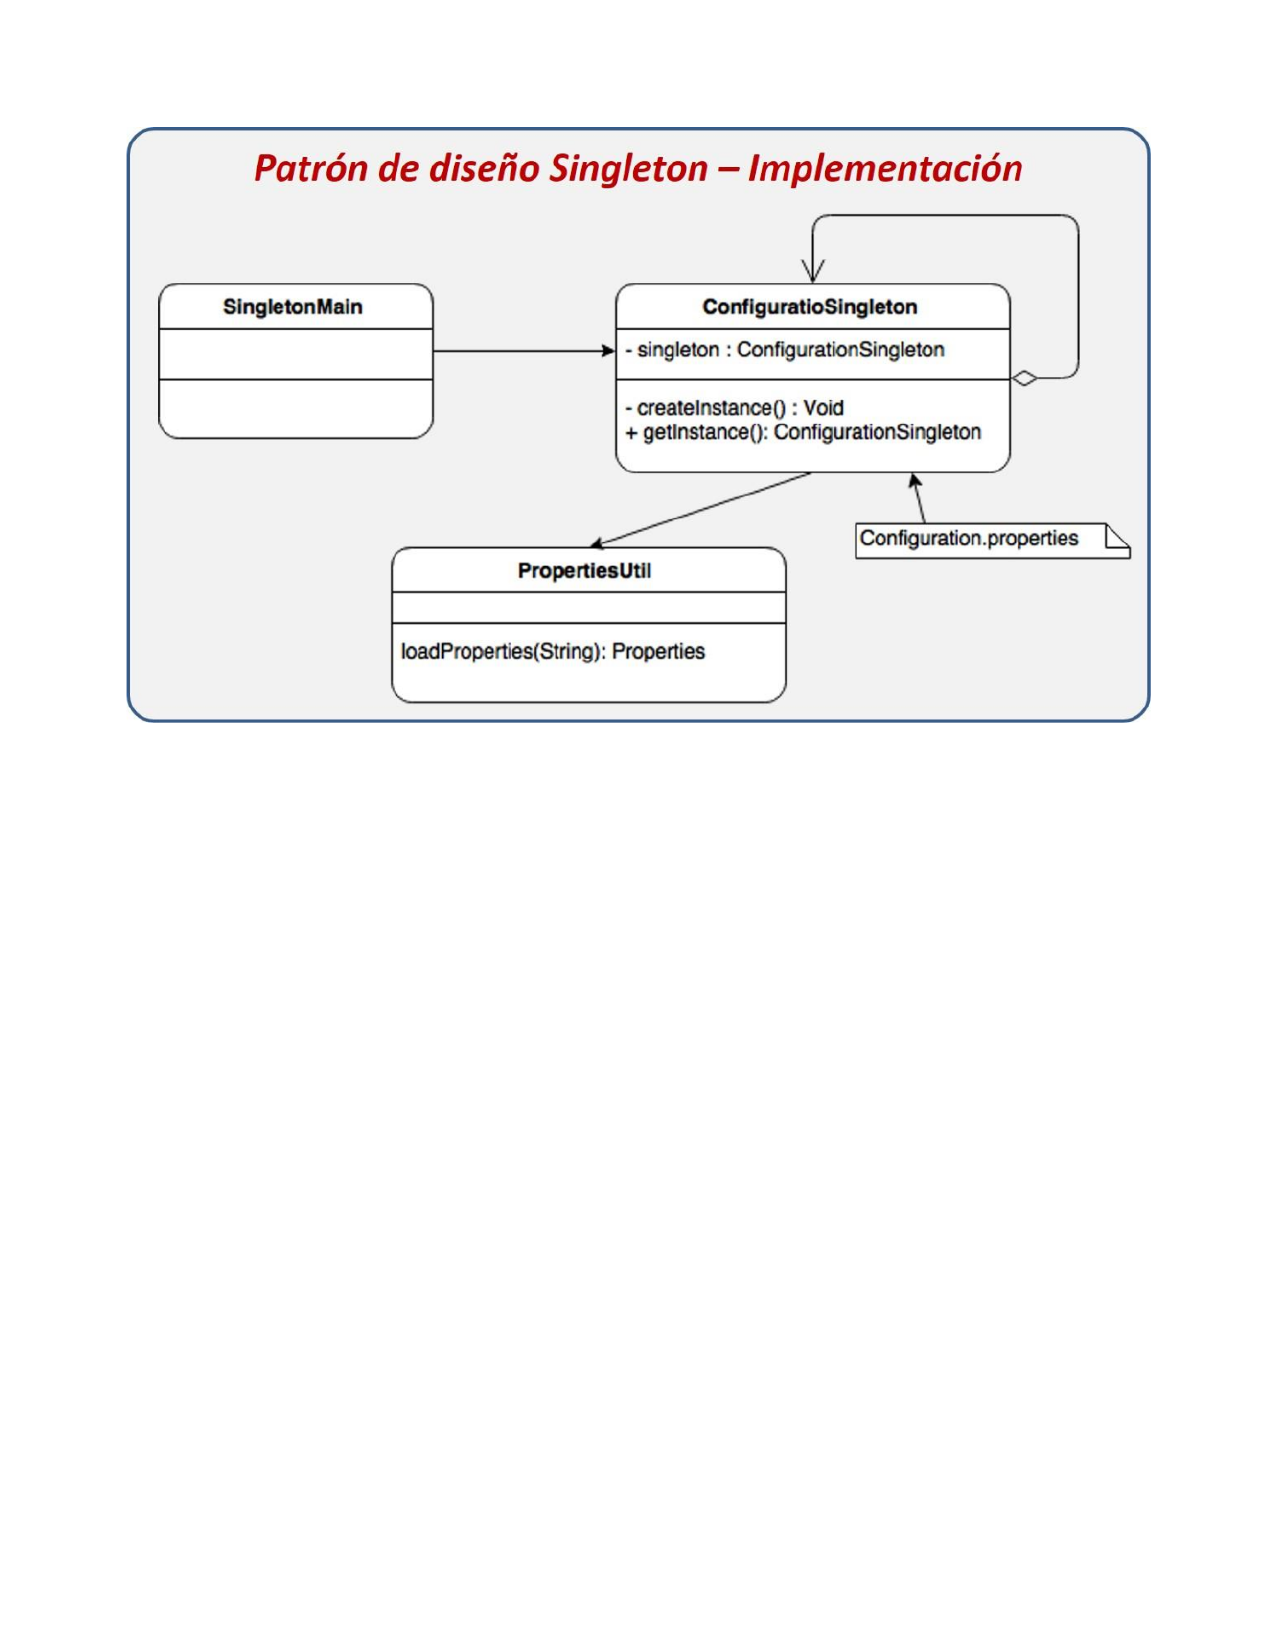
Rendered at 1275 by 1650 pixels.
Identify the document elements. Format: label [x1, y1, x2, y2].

picture [118, 118, 1157, 731]
